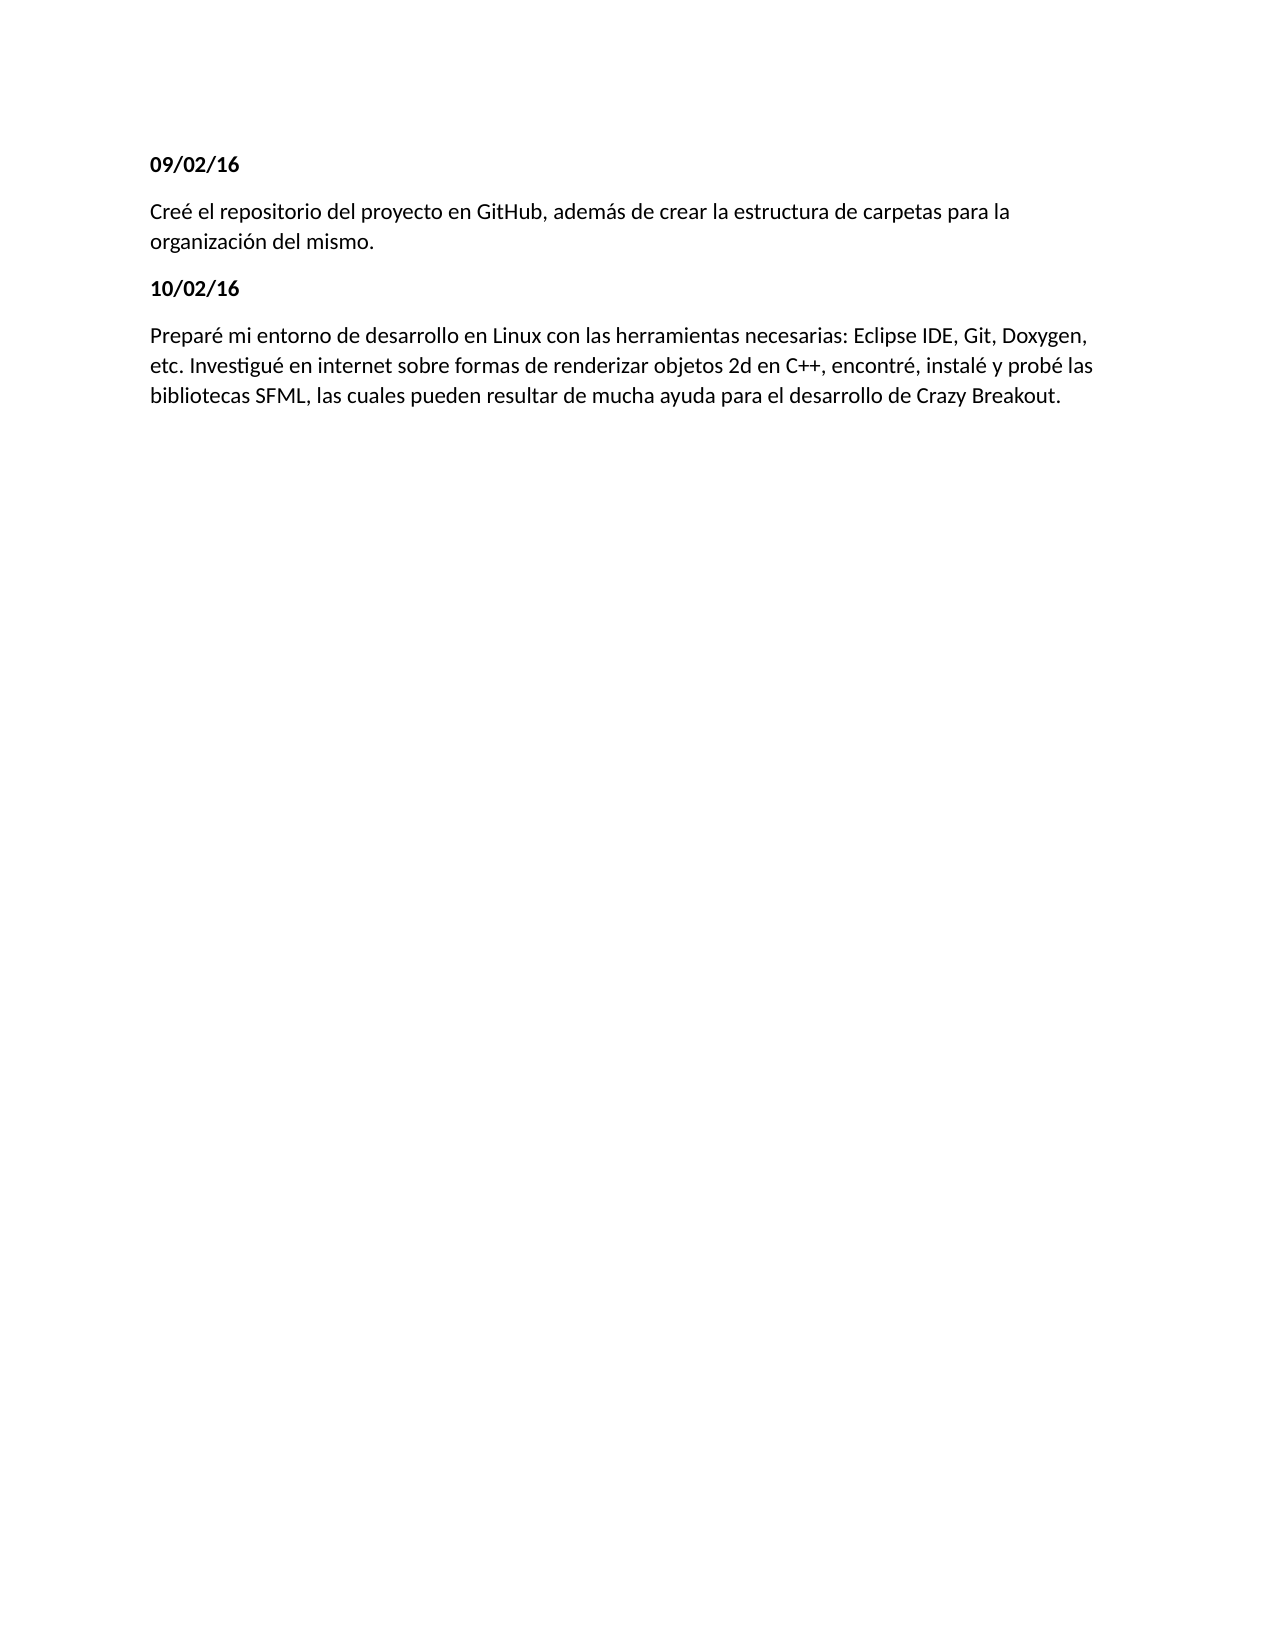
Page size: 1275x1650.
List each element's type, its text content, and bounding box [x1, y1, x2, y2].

text 09/02/16 [150, 150, 1125, 178]
text Creé el repositorio del proyecto en GitHub, además de crear la estructura de carpetas para la organización del mismo. [150, 197, 1125, 255]
text Preparé mi entorno de desarrollo en Linux con las herramientas necesarias: Eclipse IDE, Git, Doxygen, etc. Investigué en internet sobre formas de renderizar objetos 2d en C++, encontré, instalé y probé las bibliotecas SFML, las cuales pueden resultar de mucha ayuda para el desarrollo de Crazy Breakout. [150, 321, 1125, 409]
text 10/02/16 [150, 274, 1125, 302]
